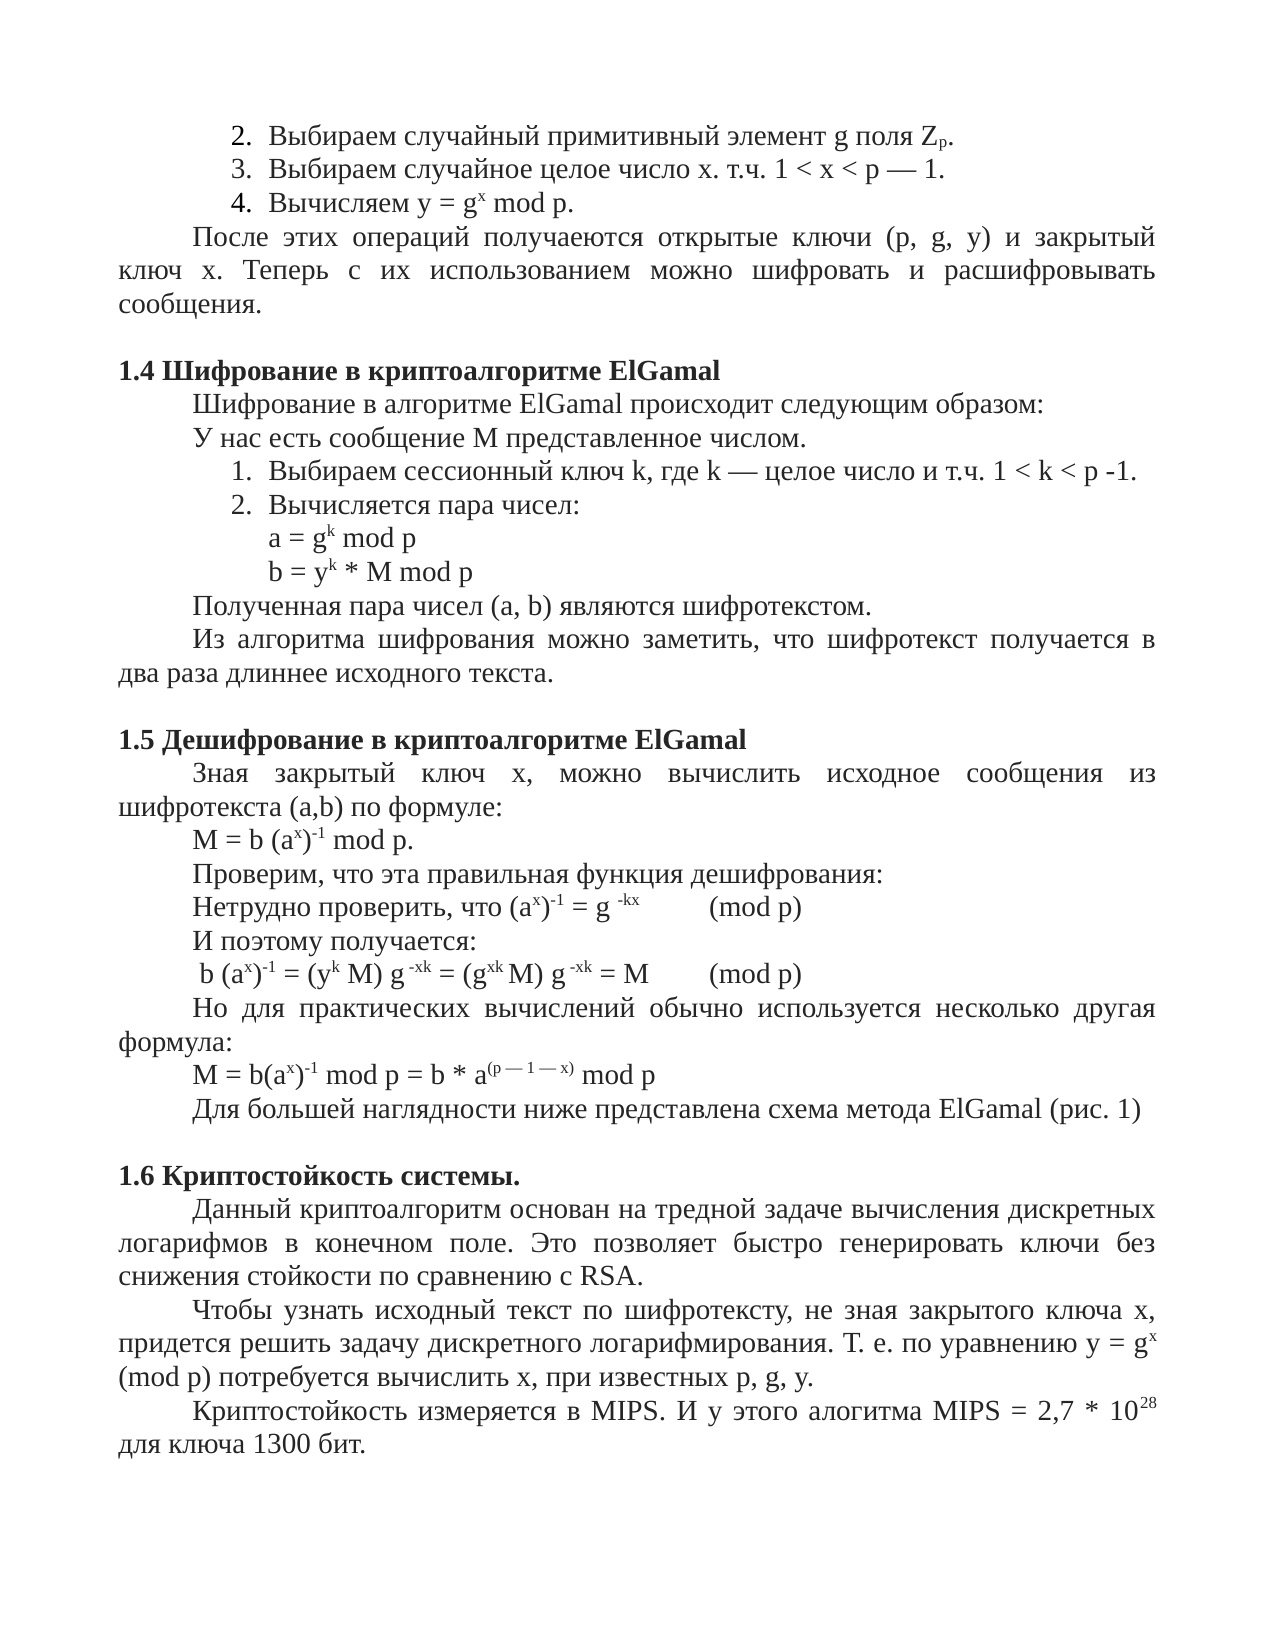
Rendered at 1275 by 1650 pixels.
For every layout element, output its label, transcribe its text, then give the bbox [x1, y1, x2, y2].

text 1.4 Шифрование в криптоалгоритме ElGamal [118, 353, 1157, 386]
list Вычисляется пара чисел: [231, 487, 1157, 521]
text Нетрудно проверить, что (ax)-1 = g -kx (mod p) [118, 889, 1157, 923]
text После этих операций получаеются открытые ключи (p, g, y) и закрытый ключ x. Теперь с их использованием можно шифровать и расшифровывать сообщения. [118, 219, 1157, 319]
list b = yk * M mod p [231, 554, 1157, 588]
text Чтобы узнать исходный текст по шифротексту, не зная закрытого ключа x, придется решить задачу дискретного логарифмирования. Т. е. по уравнению y = gx (mod p) потребуется вычислить x, при известных p, g, y. [118, 1292, 1157, 1393]
list Выбираем случайное целое число x. т.ч. 1 < x < p — 1. [231, 152, 1157, 185]
text Из алгоритма шифрования можно заметить, что шифротекст получается в два раза длиннее исходного текста. [118, 621, 1157, 688]
text У нас есть сообщение M представленное числом. [118, 420, 1157, 453]
text Но для практических вычислений обычно используется несколько другая формула: [118, 990, 1157, 1057]
text Полученная пара чисел (a, b) являются шифротекстом. [118, 588, 1157, 621]
text Для большей наглядности ниже представлена схема метода ElGamal (рис. 1) [118, 1091, 1157, 1124]
list Вычисляем y = gx mod p. [231, 185, 1157, 219]
list a = gk mod p [231, 521, 1157, 554]
text Шифрование в алгоритме ElGamal происходит следующим образом: [118, 386, 1157, 420]
text Данный криптоалгоритм основан на тредной задаче вычисления дискретных логарифмов в конечном поле. Это позволяет быстро генерировать ключи без снижения стойкости по сравнению с RSA. [118, 1191, 1157, 1292]
text 1.6 Криптостойкость системы. [118, 1158, 1157, 1191]
text И поэтому получается: [118, 923, 1157, 957]
text b (ax)-1 = (yk M) g -xk = (gxk M) g -xk = M (mod p) [118, 957, 1157, 990]
text M = b(ax)-1 mod p = b * a(p — 1 — x) mod p [118, 1057, 1157, 1091]
text M = b (ax)-1 mod p. [118, 822, 1157, 856]
text 1.5 Дешифрование в криптоалгоритме ElGamal [118, 722, 1157, 755]
list Выбираем сессионный ключ k, где k — целое число и т.ч. 1 < k < p -1. [231, 453, 1157, 487]
text Проверим, что эта правильная функция дешифрования: [118, 856, 1157, 889]
text Зная закрытый ключ x, можно вычислить исходное сообщения из шифротекста (a,b) по формуле: [118, 755, 1157, 822]
list Выбираем случайный примитивный элемент g поля Zp. [231, 118, 1157, 152]
text Криптостойкость измеряется в MIPS. И у этого алогитма MIPS = 2,7 * 1028 для ключа 1300 бит. [118, 1393, 1157, 1460]
